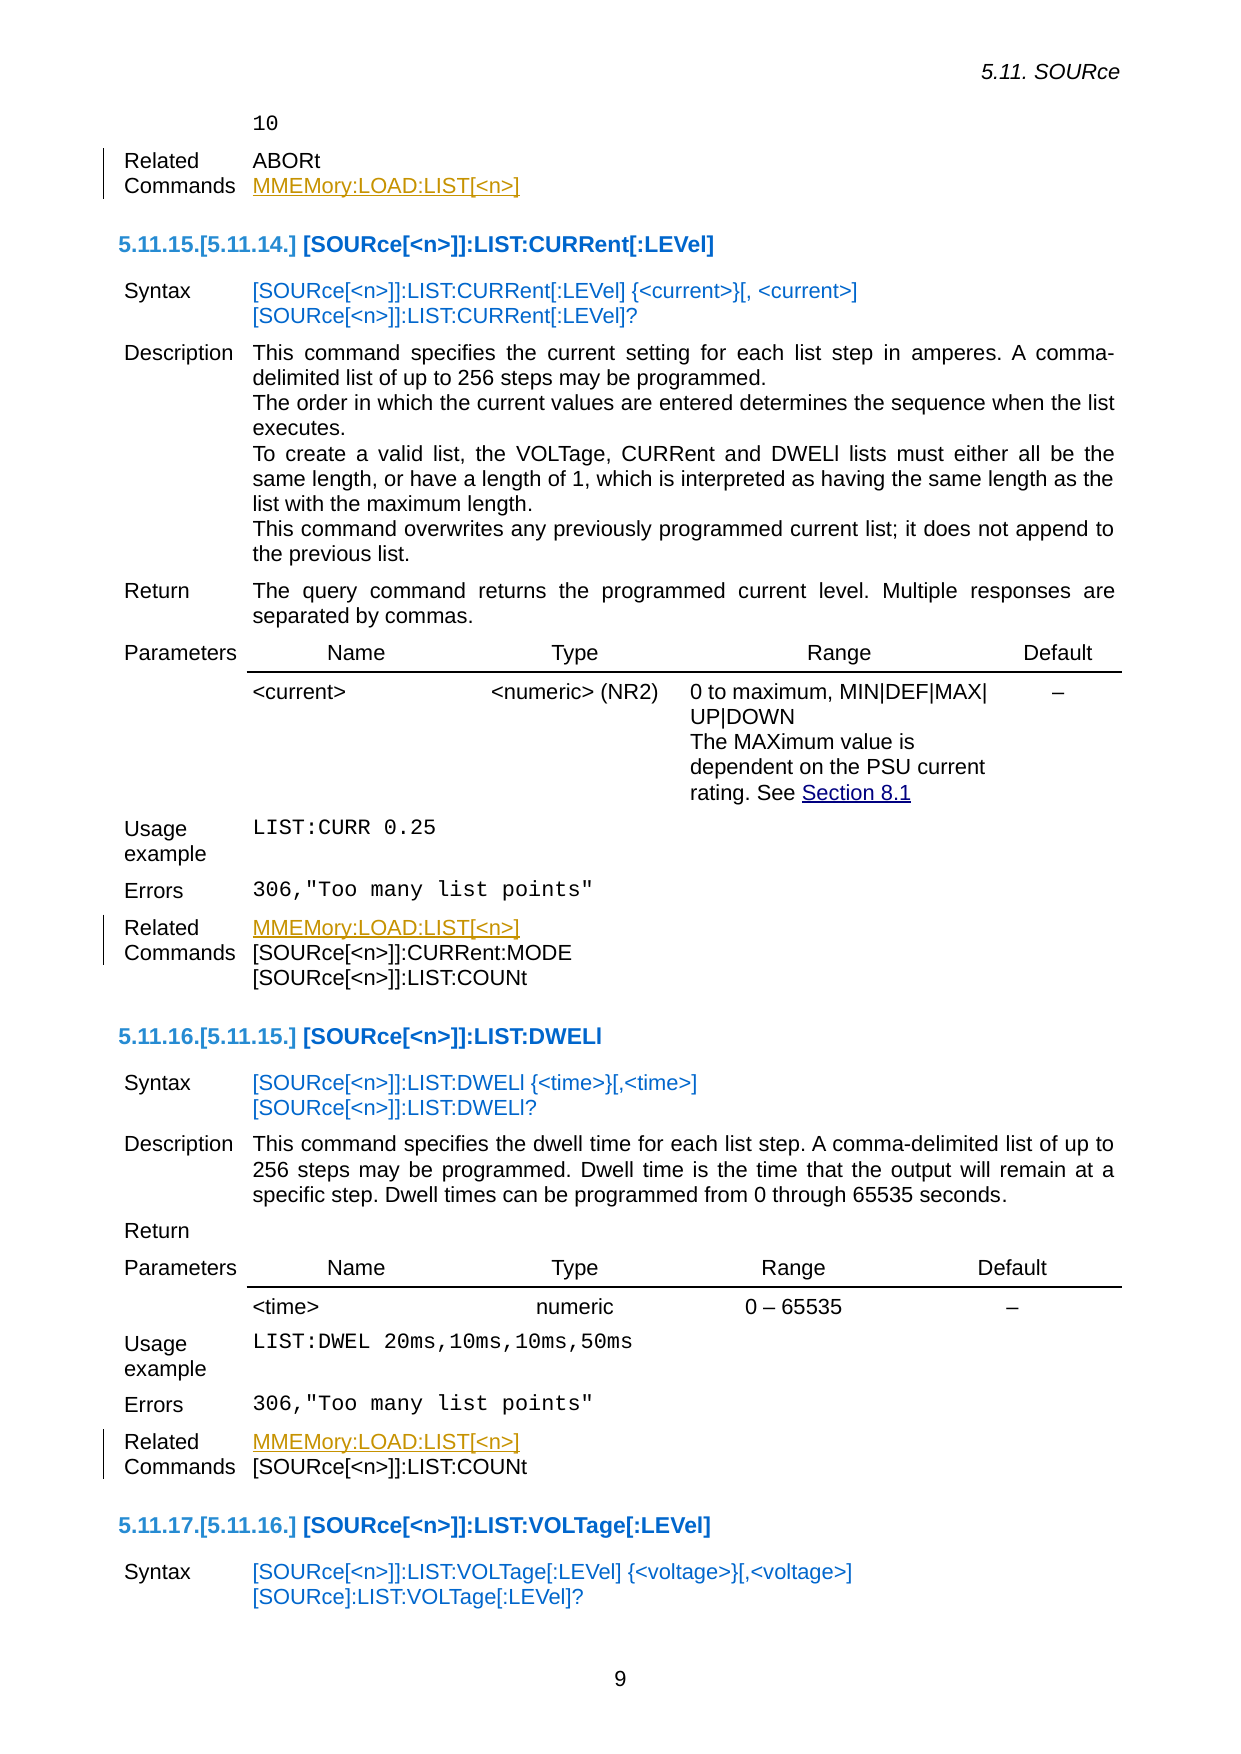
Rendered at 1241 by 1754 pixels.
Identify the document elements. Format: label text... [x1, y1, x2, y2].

table_header [SOURce[<n>]]:LIST:VOLTage[:LEVel] {<voltage>}[,<voltage>][SOURce]:LIST:VOLTage[:LEVel]? [247, 1553, 1122, 1615]
table_cell <time> [247, 1288, 465, 1325]
table_cell Return [118, 1213, 247, 1249]
table_cell [118, 106, 247, 142]
table_cell Related Commands [118, 143, 247, 204]
subtitle [SOURce[<n>]]:LIST:DWELl [118, 1023, 1122, 1049]
table_cell 306,"Too many list points" [247, 872, 1122, 909]
table_cell Description [118, 1126, 247, 1213]
table_cell <numeric> (NR2) [465, 673, 684, 810]
table_cell LIST:DWEL 20ms,10ms,10ms,50ms [247, 1325, 1122, 1387]
table_cell Related Commands [118, 1423, 247, 1485]
table_cell 0 to maximum, MIN|DEF|MAX|UP|DOWN The MAXimum value is dependent on the PSU current rating. See Section 8.1 [684, 673, 994, 810]
table_cell Errors [118, 872, 247, 909]
table_header Syntax [118, 1064, 247, 1126]
table_cell Default [903, 1249, 1122, 1286]
table_cell [247, 1213, 1122, 1249]
table_cell ABORt MMEMory:LOAD:LIST[<n>] [247, 143, 1122, 204]
table_cell – [994, 673, 1122, 810]
subtitle [SOURce[<n>]]:LIST:CURRent[:LEVel] [118, 231, 1122, 257]
table_cell Usage example [118, 810, 247, 872]
table_header Syntax [118, 1553, 247, 1615]
table_cell MMEMory:LOAD:LIST[<n>] [SOURce[<n>]]:CURRent:MODE [SOURce[<n>]]:LIST:COUNt [247, 909, 1122, 996]
table_cell 10 [247, 106, 1122, 142]
table_cell Description [118, 334, 247, 572]
table_cell MMEMory:LOAD:LIST[<n>] [SOURce[<n>]]:LIST:COUNt [247, 1423, 1122, 1485]
table_cell Default [994, 634, 1122, 671]
table_cell This command specifies the current setting for each list step in amperes. A comma-delimited list of up to 256 steps may be programmed. The order in which the current values are entered determines the sequence when the list executes. To create a valid list, the VOLTage, CURRent and DWELl lists must either all be the same length, or have a length of 1, which is interpreted as having the same length as the list with the maximum length. This command overwrites any previously programmed current list; it does not append to the previous list. [247, 334, 1122, 572]
table_header Syntax [118, 272, 247, 334]
table_cell Name [247, 634, 465, 671]
table_cell Range [684, 1249, 903, 1286]
table_cell Usage example [118, 1325, 247, 1387]
subtitle [SOURce[<n>]]:LIST:VOLTage[:LEVel] [118, 1512, 1122, 1538]
table_cell 306,"Too many list points" [247, 1387, 1122, 1423]
table_cell LIST:CURR 0.25 [247, 810, 1122, 872]
table_cell Return [118, 572, 247, 634]
table_cell <current> [247, 673, 465, 810]
table_cell 0 – 65535 [684, 1288, 903, 1325]
table_cell numeric [465, 1288, 684, 1325]
table_header [SOURce[<n>]]:LIST:CURRent[:LEVel] {<current>}[, <current>] [SOURce[<n>]]:LIST:CURRent[:LEVel]? [247, 272, 1122, 334]
table_cell The query command returns the programmed current level. Multiple responses are separated by commas. [247, 572, 1122, 634]
table_cell Range [684, 634, 994, 671]
table_cell This command specifies the dwell time for each list step. A comma-delimited list of up to 256 steps may be programmed. Dwell time is the time that the output will remain at a specific step. Dwell times can be programmed from 0 through 65535 seconds. [247, 1126, 1122, 1213]
table_cell – [903, 1288, 1122, 1325]
table_cell Type [465, 1249, 684, 1286]
table_cell Type [465, 634, 684, 671]
table_cell Parameters [118, 634, 247, 810]
table_cell Name [247, 1249, 465, 1286]
table_cell Related Commands [118, 909, 247, 996]
table_cell Parameters [118, 1249, 247, 1325]
table_cell Errors [118, 1387, 247, 1423]
table_header [SOURce[<n>]]:LIST:DWELl {<time>}[,<time>] [SOURce[<n>]]:LIST:DWELl? [247, 1064, 1122, 1126]
